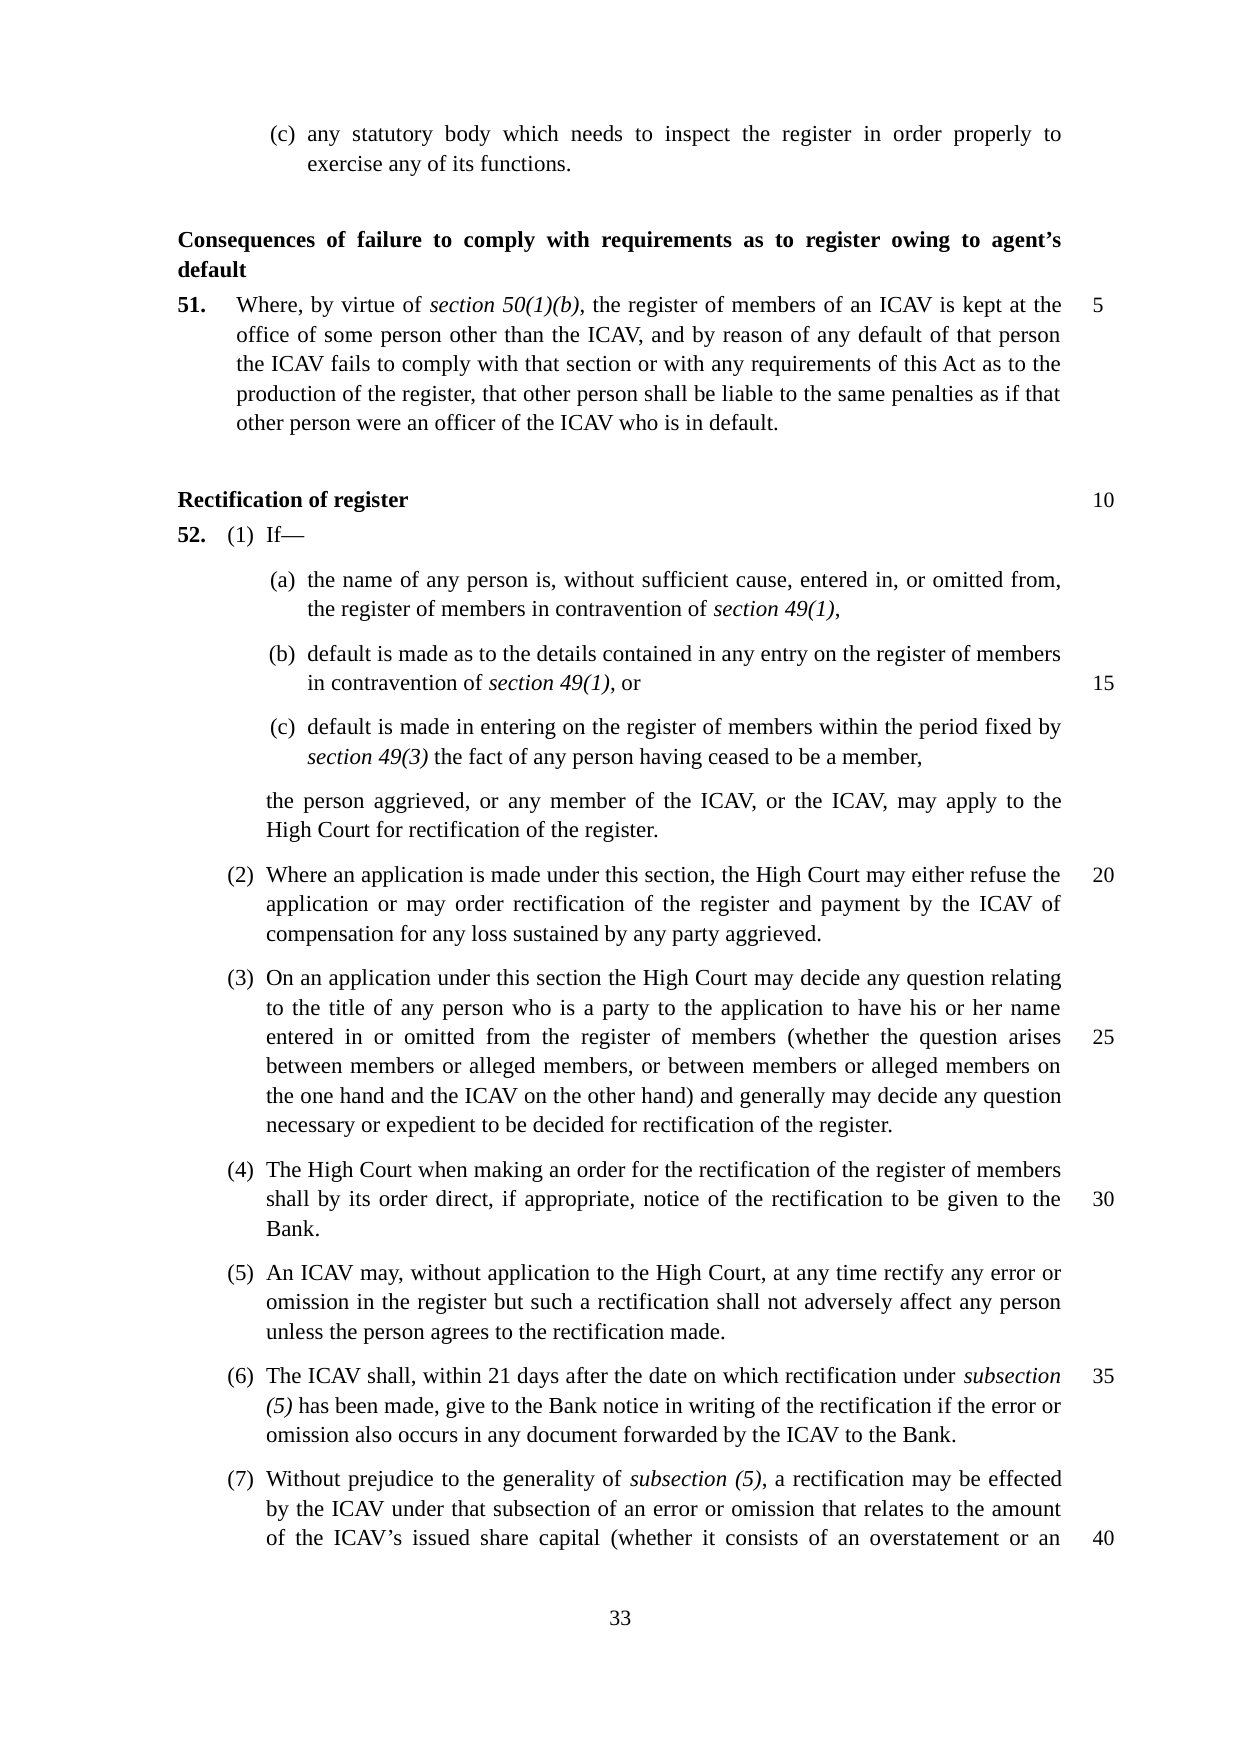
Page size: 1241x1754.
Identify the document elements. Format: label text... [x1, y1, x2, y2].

text (b) default is made as to the details contained in any entry on the register of members in contravention of section 49(1), or [177, 637, 1063, 696]
text (c) any statutory body which needs to inspect the register in order properly to exercise any of its functions. [177, 118, 1063, 177]
text (5) An ICAV may, without application to the High Court, at any time rectify any error or omission in the register but such a rectification shall not adversely affect any person unless the person agrees to the rectification made. [177, 1257, 1063, 1345]
text (c) default is made in entering on the register of members within the period fixed by section 49(3) the fact of any person having ceased to be a member, [177, 711, 1063, 770]
text Rectification of register [177, 484, 1063, 513]
text (7) Without prejudice to the generality of subsection (5), a rectification may be effected by the ICAV under that subsection of an error or omission that relates to the amount of the ICAV’s issued share capital (whether it consists of an overstatement or an [177, 1463, 1063, 1552]
text (3) On an application under this section the High Court may decide any question relating to the title of any person who is a party to the application to have his or her name entered in or omitted from the register of members (whether the question arises between members or alleged members, or between members or alleged members on the one hand and the ICAV on the other hand) and generally may decide any question necessary or expedient to be decided for rectification of the register. [177, 962, 1063, 1139]
text Consequences of failure to comply with requirements as to register owing to agent’s default [177, 224, 1063, 283]
text (a) the name of any person is, without sufficient cause, entered in, or omitted from, the register of members in contravention of section 49(1), [177, 564, 1063, 623]
text 52. (1) If⁠— [177, 519, 1063, 549]
text the person aggrieved, or any member of the ICAV, or the ICAV, may apply to the High Court for rectification of the register. [177, 785, 1063, 844]
text (2) Where an application is made under this section, the High Court may either refuse the application or may order rectification of the register and payment by the ICAV of compensation for any loss sustained by any party aggrieved. [177, 859, 1063, 947]
text (6) The ICAV shall, within 21 days after the date on which rectification under subsection (5) has been made, give to the Bank notice in writing of the rectification if the error or omission also occurs in any document forwarded by the ICAV to the Bank. [177, 1360, 1063, 1448]
text (4) The High Court when making an order for the rectification of the register of members shall by its order direct, if appropriate, notice of the rectification to be given to the Bank. [177, 1153, 1063, 1242]
text 51. Where, by virtue of section 50(1)(b), the register of members of an ICAV is kept at the office of some person other than the ICAV, and by reason of any default of that person the ICAV fails to comply with that section or with any requirements of this Act as to the production of the register, that other person shall be liable to the same penalties as if that other person were an officer of the ICAV who is in default. [177, 289, 1063, 437]
